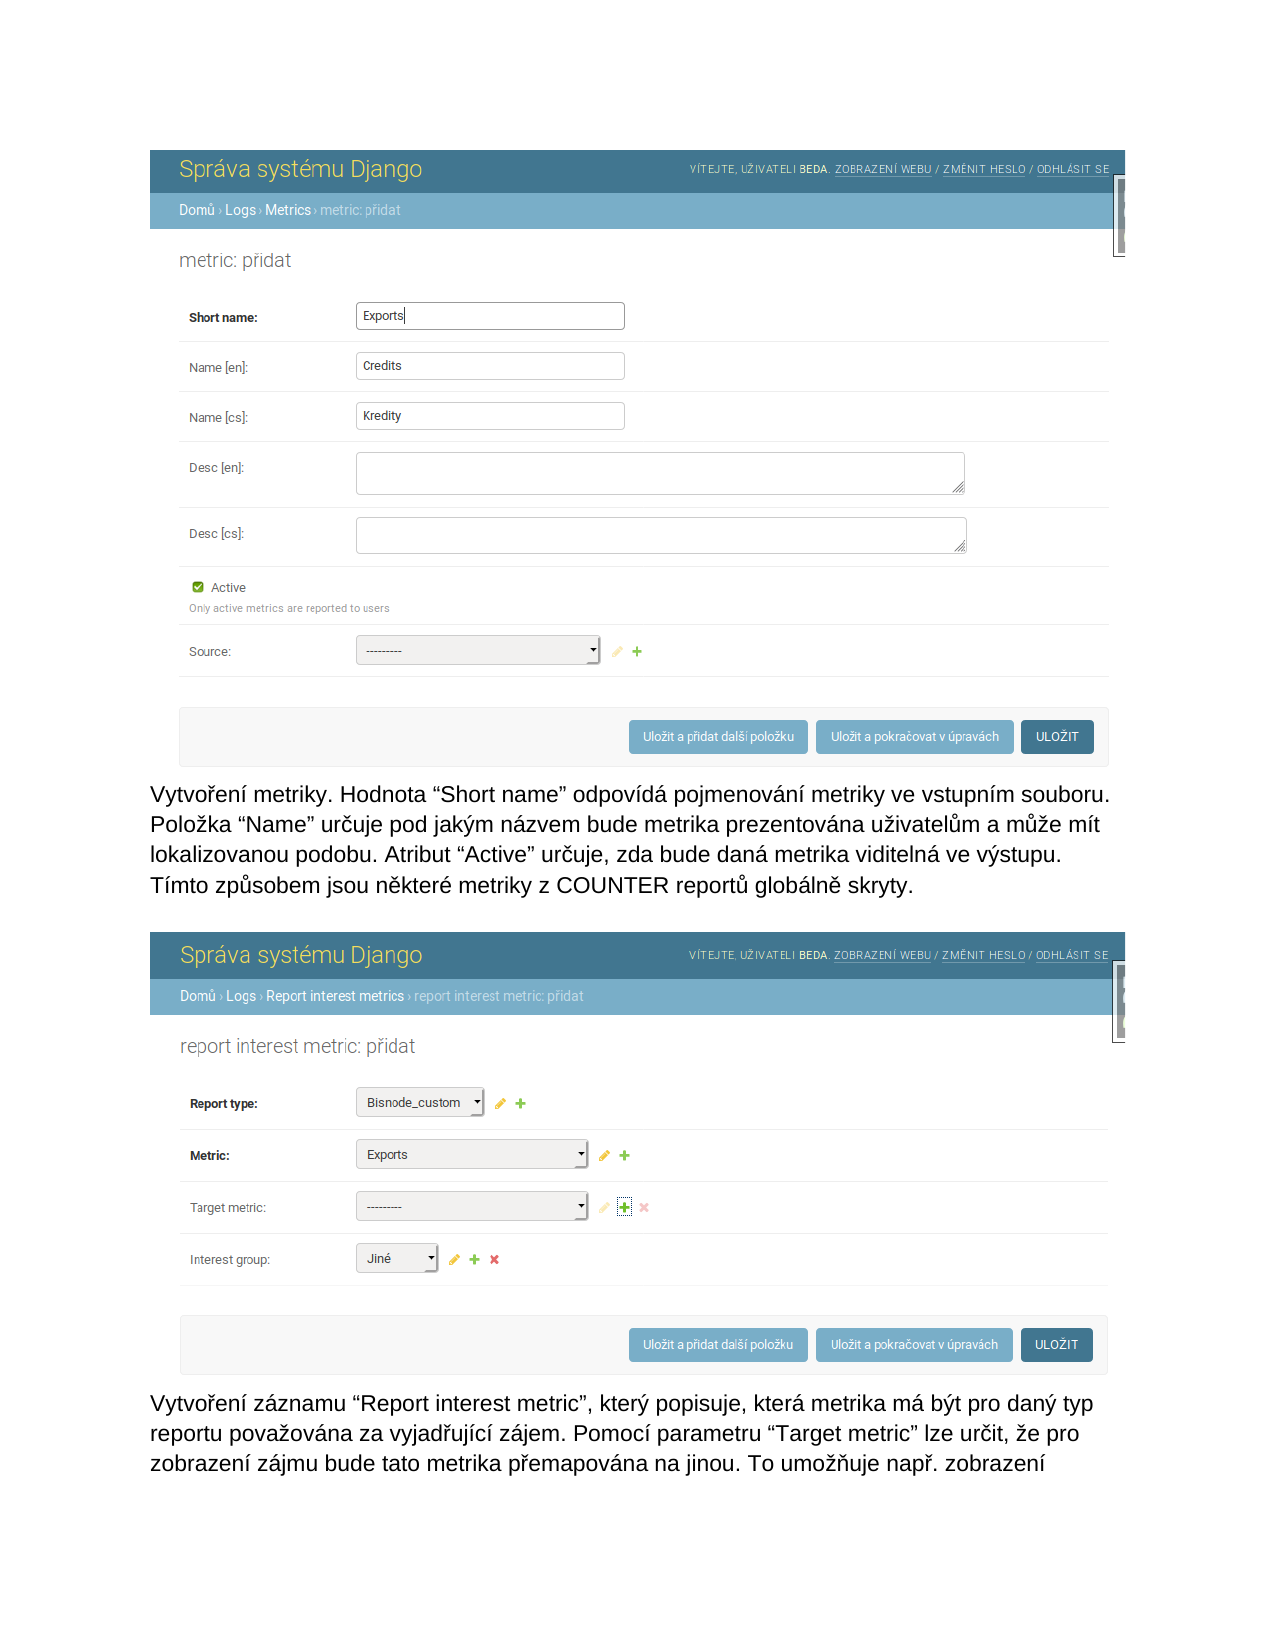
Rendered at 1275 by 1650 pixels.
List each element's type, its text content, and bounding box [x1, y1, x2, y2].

picture [150, 150, 1125, 777]
text Vytvoření metriky. Hodnota “Short name” odpovídá pojmenování metriky ve vstupním souboru. Položka “Name” určuje pod jakým názvem bude metrika prezentována uživatelům a může mít lokalizovanou podobu. Atribut “Active” určuje, zda bude daná metrika viditelná ve výstupu. Tímto způsobem jsou některé metriky z COUNTER reportů globálně skryty. [150, 781, 1125, 898]
text Vytvoření záznamu “Report interest metric”, který popisuje, která metrika má být pro daný typ reportu považována za vyjadřující zájem. Pomocí parametru “Target metric” lze určit, že pro zobrazení zájmu bude tato metrika přemapována na jinou. To umožňuje např. zobrazení [150, 1390, 1125, 1477]
picture [150, 932, 1125, 1387]
